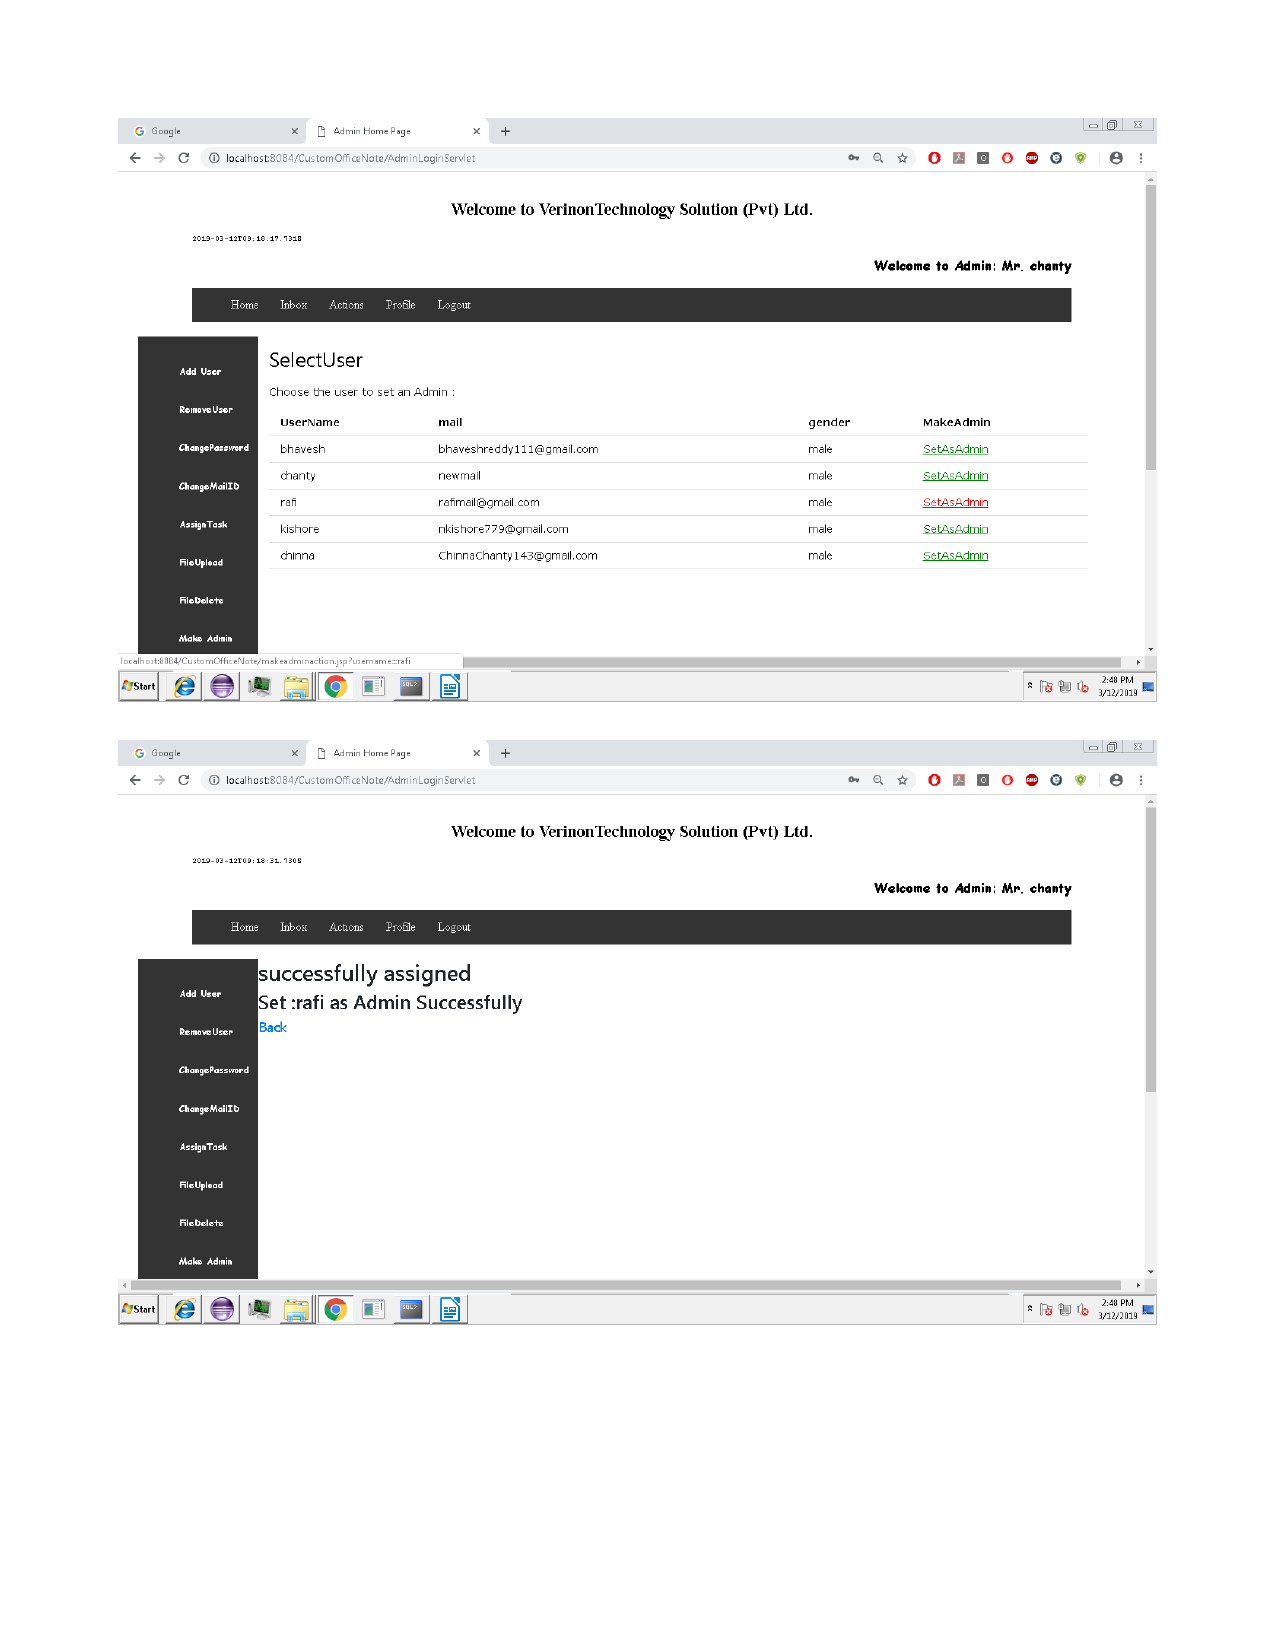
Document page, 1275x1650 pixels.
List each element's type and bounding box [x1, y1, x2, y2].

picture [118, 118, 1157, 702]
picture [118, 740, 1157, 1325]
